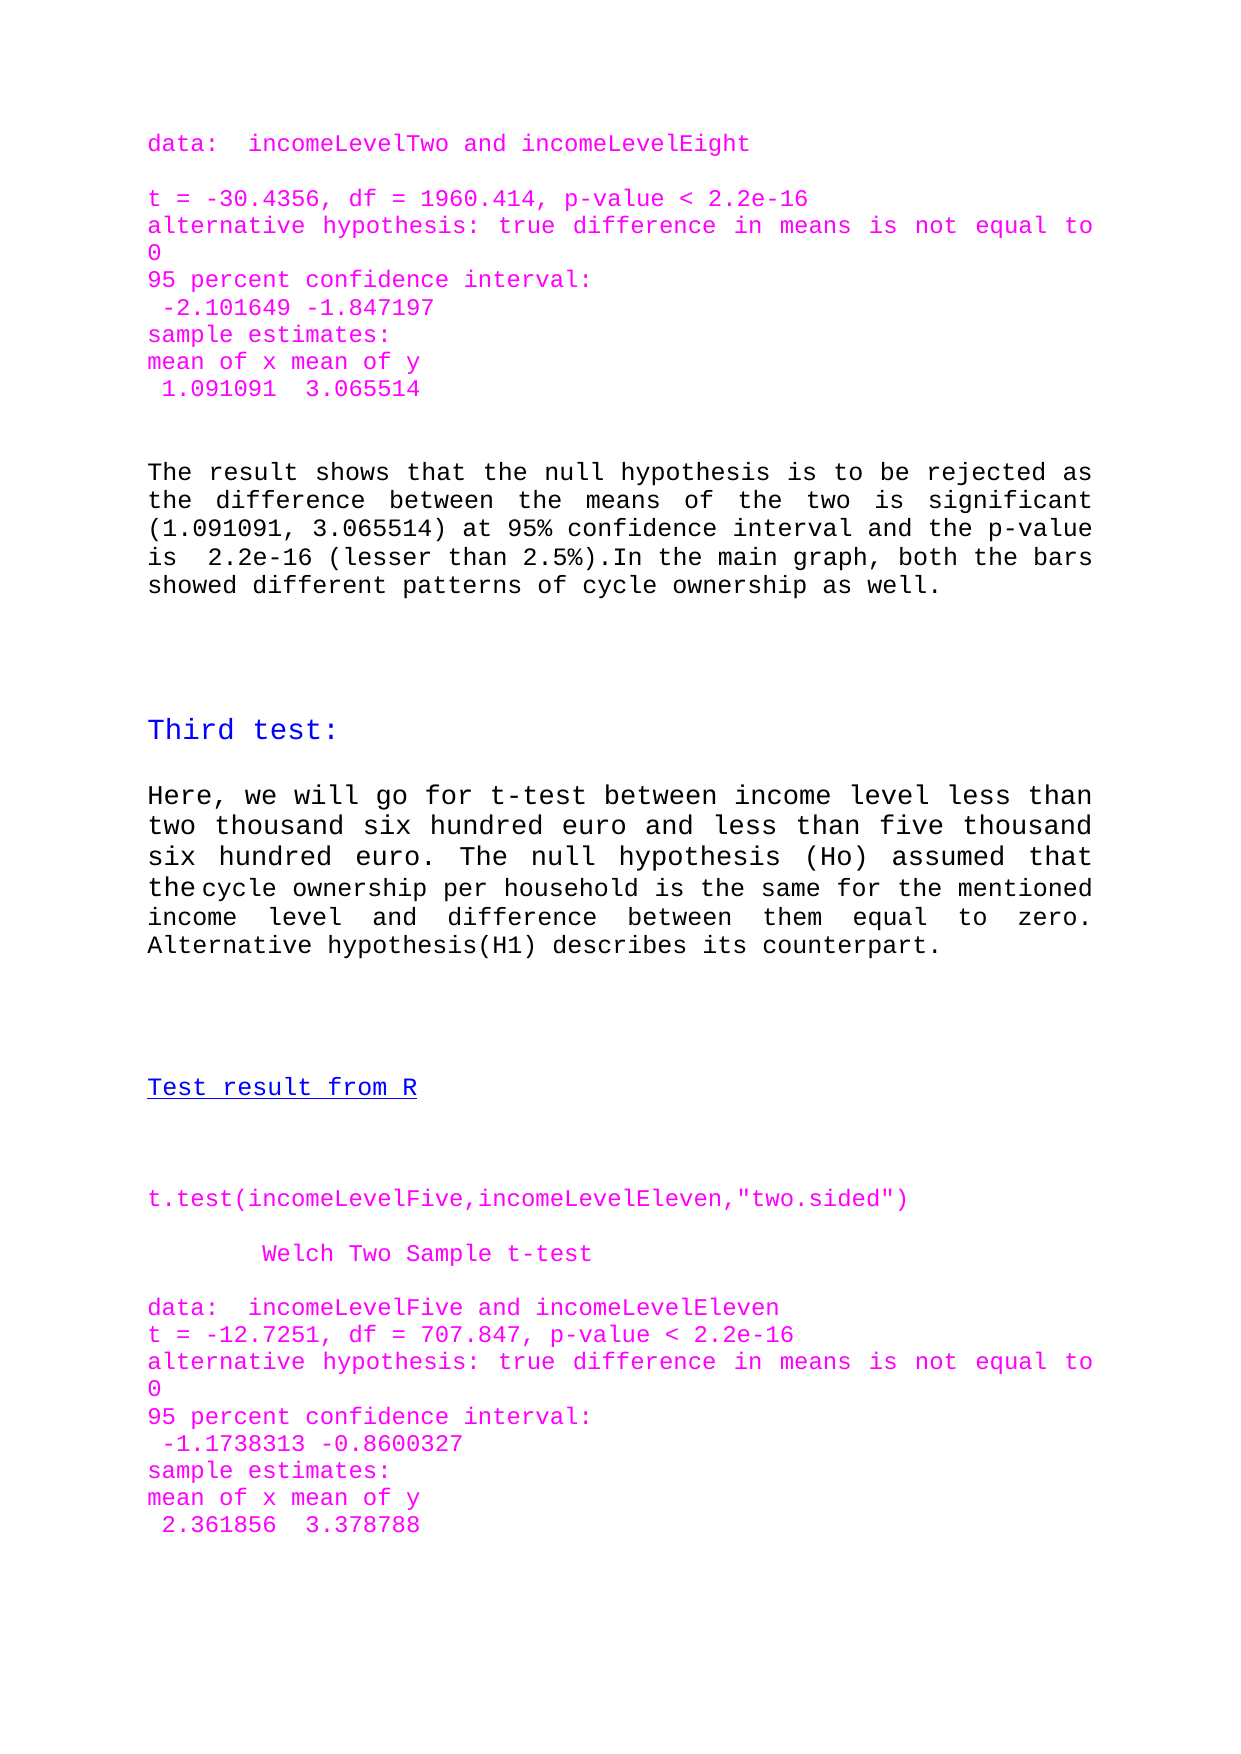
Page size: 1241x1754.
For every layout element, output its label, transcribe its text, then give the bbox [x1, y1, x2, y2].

text data: incomeLevelTwo and incomeLevelEight [147, 132, 1093, 159]
text sample estimates: [147, 1458, 1093, 1486]
text -1.1738313 -0.8600327 [147, 1431, 1093, 1458]
text 95 percent confidence interval: [147, 268, 1093, 295]
text alternative hypothesis: true difference in means is not equal to 0 [147, 213, 1093, 268]
text sample estimates: [147, 322, 1093, 349]
text t = -30.4356, df = 1960.414, p-value < 2.2e-16 [147, 186, 1093, 213]
text mean of x mean of y [147, 1486, 1093, 1513]
text Welch Two Sample t-test [147, 1241, 1093, 1268]
text 1.091091 3.065514 [147, 376, 1093, 404]
text -2.101649 -1.847197 [147, 295, 1093, 322]
text The result shows that the null hypothesis is to be rejected as the difference between the means of the two is significant (1.091091, 3.065514) at 95% confidence interval and the p-value is 2.2e-16 (lesser than 2.5%).In the main graph, both the bars showed different patterns of cycle ownership as well. [147, 459, 1093, 601]
text 95 percent confidence interval: [147, 1404, 1093, 1431]
text Test result from R [147, 1074, 1093, 1103]
text Here, we will go for t-test between income level less than two thousand six hundred euro and less than five thousand six hundred euro. The null hypothesis (Ho) assumed that the cycle ownership per household is the same for the mentioned income level and difference between them equal to zero. Alternative hypothesis(H1) describes its counterpart. [147, 781, 1093, 961]
text Third test: [147, 715, 1093, 748]
text t = -12.7251, df = 707.847, p-value < 2.2e-16 [147, 1322, 1093, 1350]
text t.test(incomeLevelFive,incomeLevelEleven,"two.sided") [147, 1187, 1093, 1214]
text alternative hypothesis: true difference in means is not equal to 0 [147, 1350, 1093, 1404]
text mean of x mean of y [147, 349, 1093, 376]
text data: incomeLevelFive and incomeLevelEleven [147, 1295, 1093, 1322]
text 2.361856 3.378788 [147, 1513, 1093, 1540]
